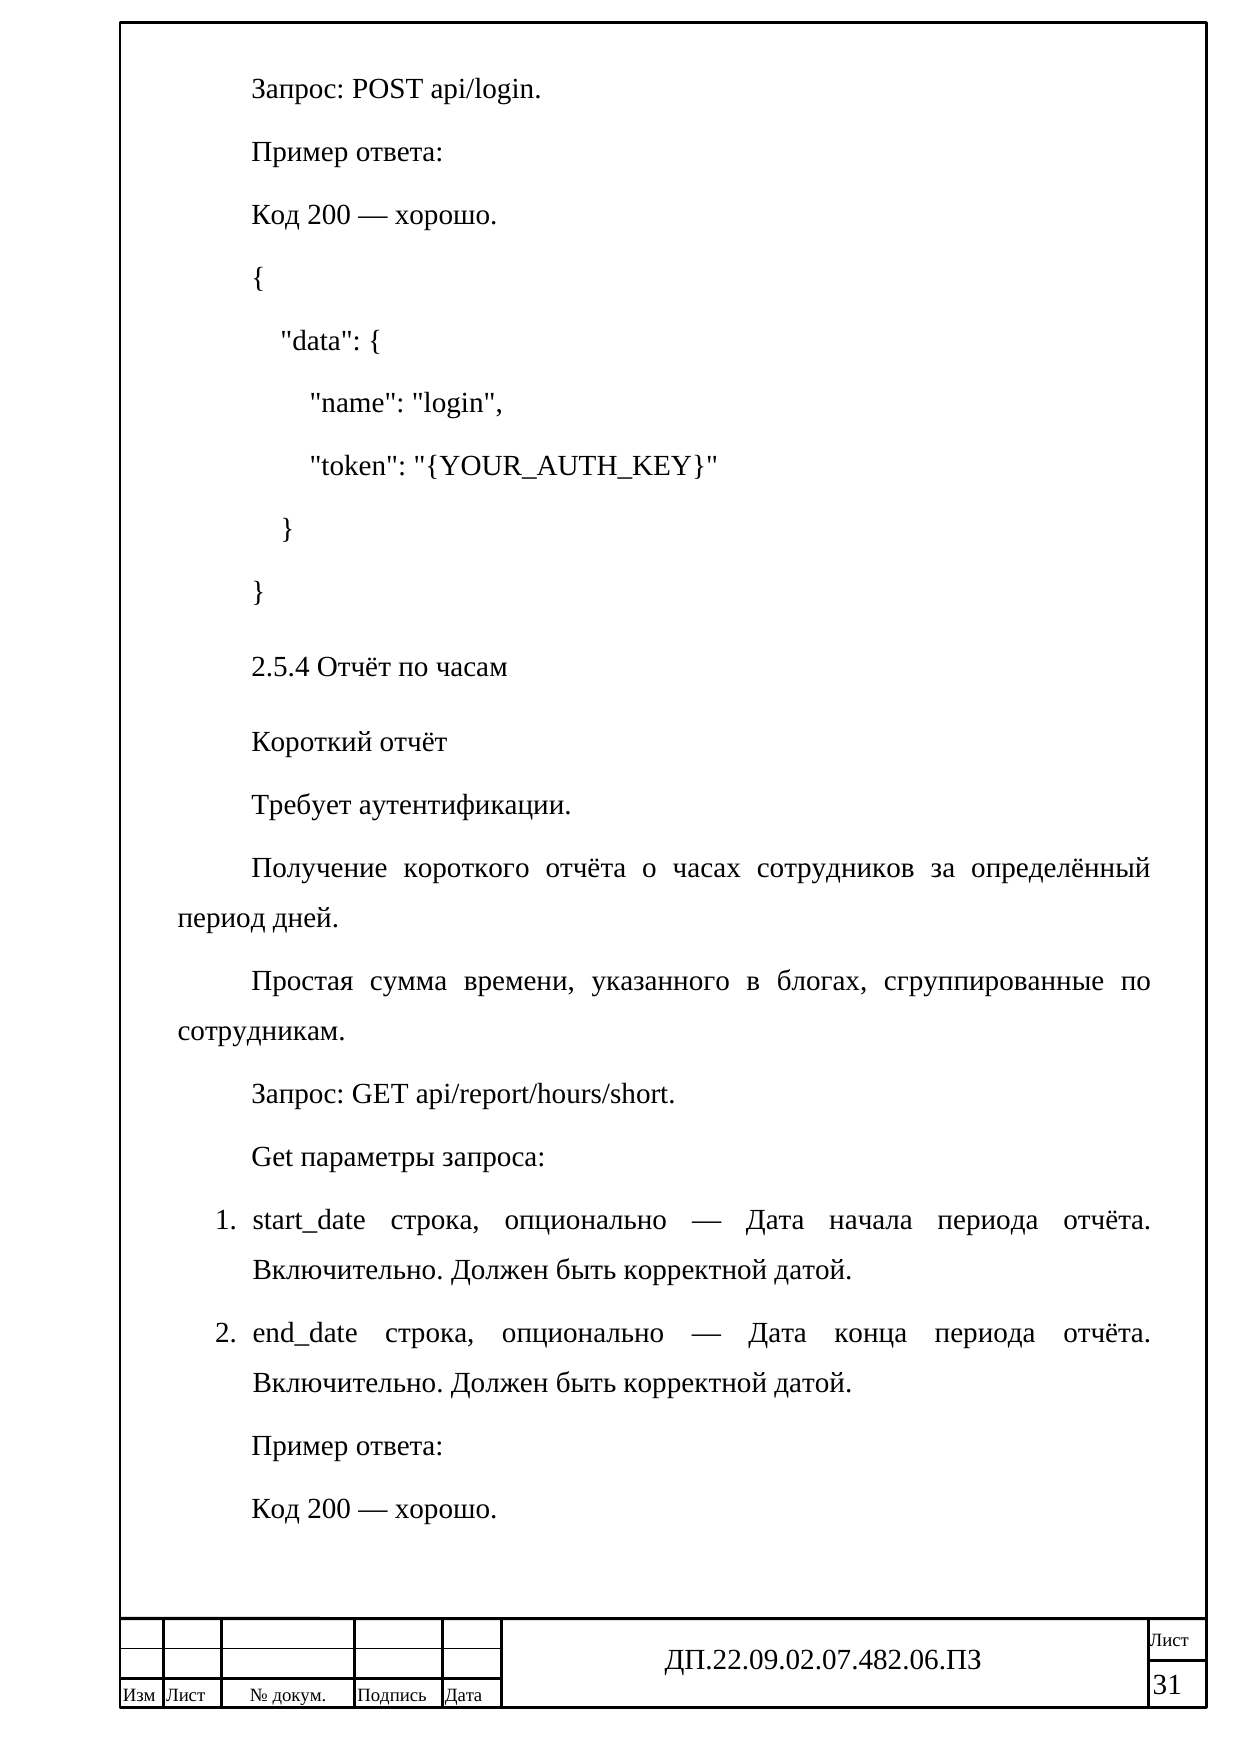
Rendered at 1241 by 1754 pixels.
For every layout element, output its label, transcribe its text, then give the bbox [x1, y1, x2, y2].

text Запрос: GET api/report/hours/short. [177, 1076, 1152, 1110]
text Требует аутентификации. [177, 787, 1152, 821]
text } [177, 574, 1152, 607]
text Пример ответа: [177, 134, 1152, 168]
text Код 200 — хорошо. [177, 197, 1152, 231]
text "token": "{YOUR_AUTH_KEY}" [177, 448, 1152, 482]
subtitle Короткий отчёт [251, 724, 1152, 758]
text Код 200 — хорошо. [177, 1491, 1152, 1524]
text "data": { [177, 323, 1152, 356]
text Получение короткого отчёта о часах сотрудников за определённый период дней. [177, 850, 1152, 934]
text Запрос: POST api/login. [177, 71, 1152, 105]
text "name": "login", [177, 385, 1152, 419]
list end_date строка, опционально — Дата конца периода отчёта. Включительно. Должен быть корректной датой. [215, 1315, 1152, 1399]
subtitle Отчёт по часам [251, 649, 1152, 683]
text Простая сумма времени, указанного в блогах, сгруппированные по сотрудникам. [177, 963, 1152, 1047]
text { [177, 260, 1152, 293]
text } [177, 511, 1152, 544]
list start_date строка, опционально — Дата начала периода отчёта. Включительно. Должен быть корректной датой. [215, 1202, 1152, 1286]
text Get параметры запроса: [177, 1139, 1152, 1173]
text Пример ответа: [177, 1428, 1152, 1462]
